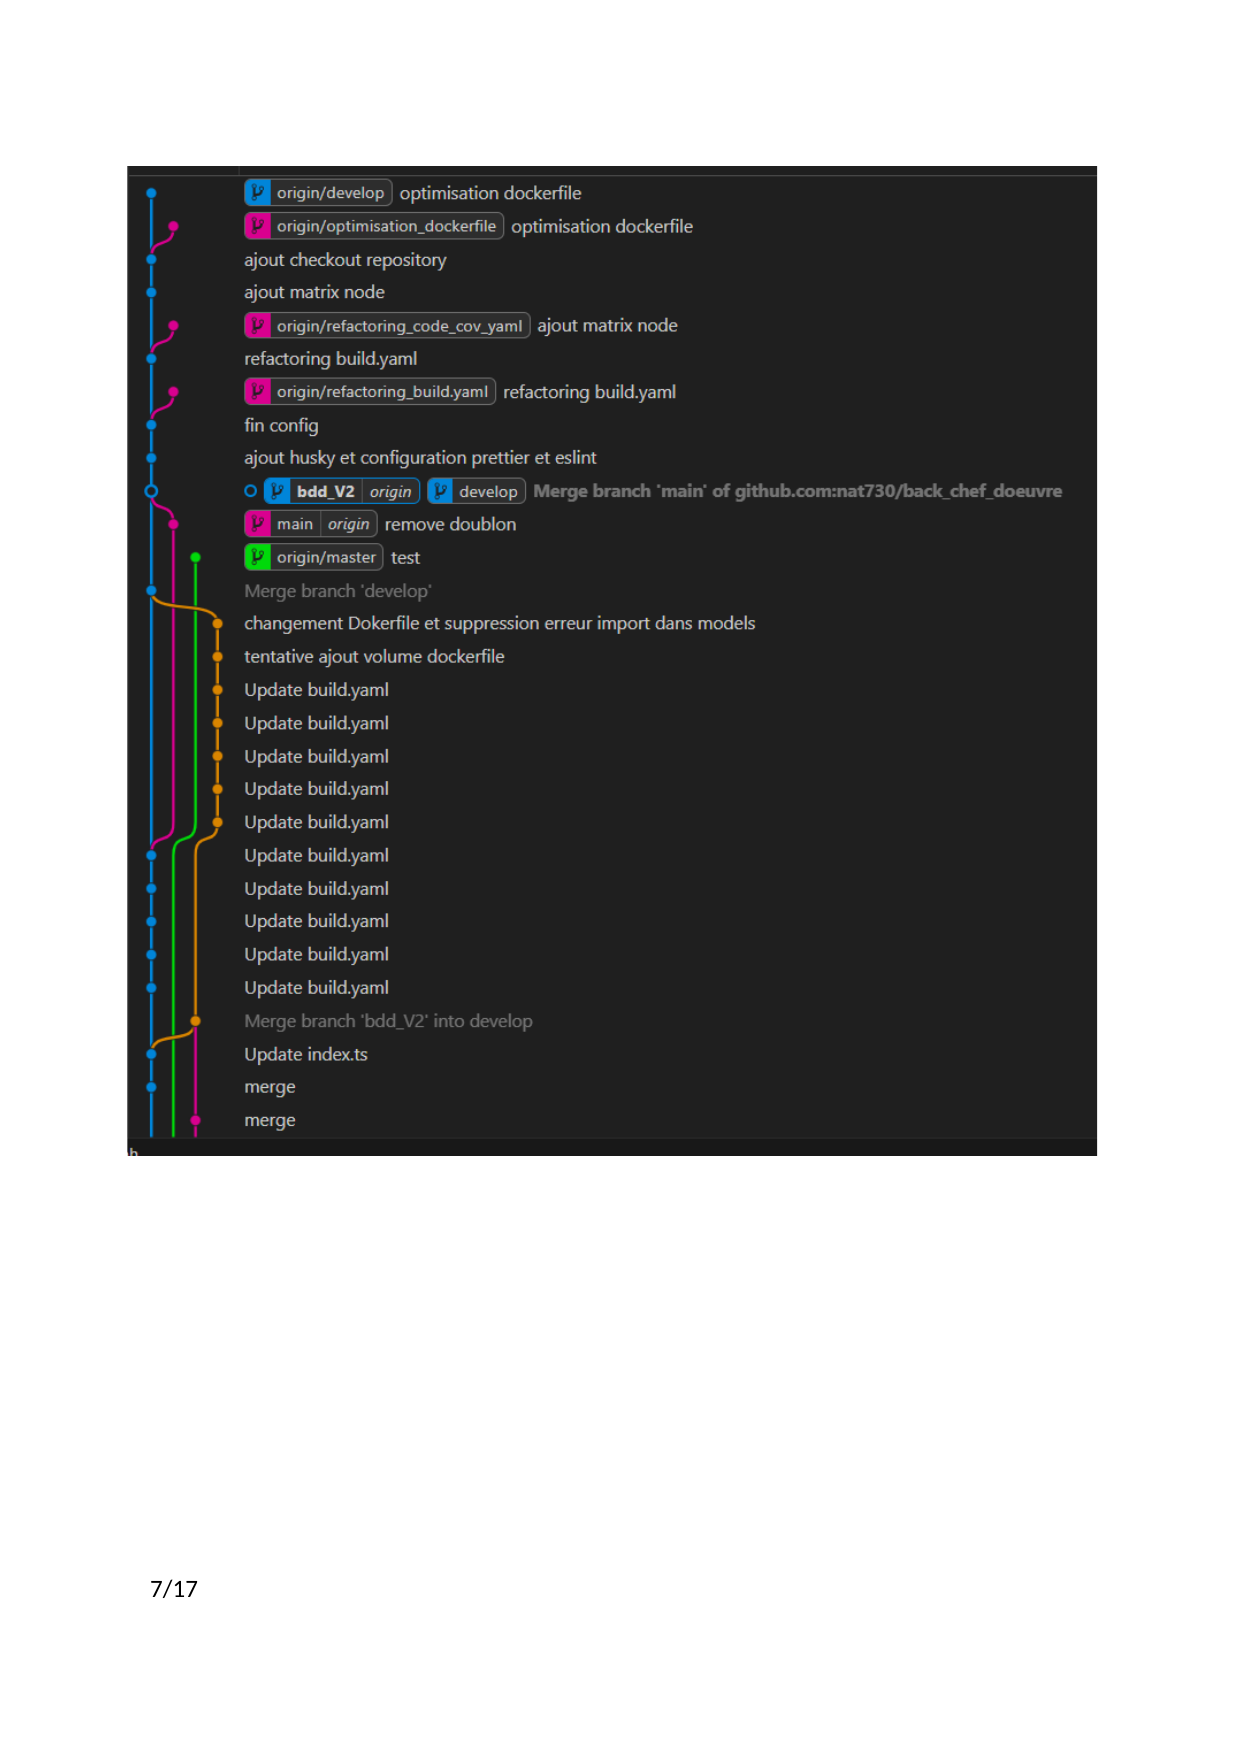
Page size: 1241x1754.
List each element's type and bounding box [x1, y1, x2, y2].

picture [127, 166, 1098, 1156]
